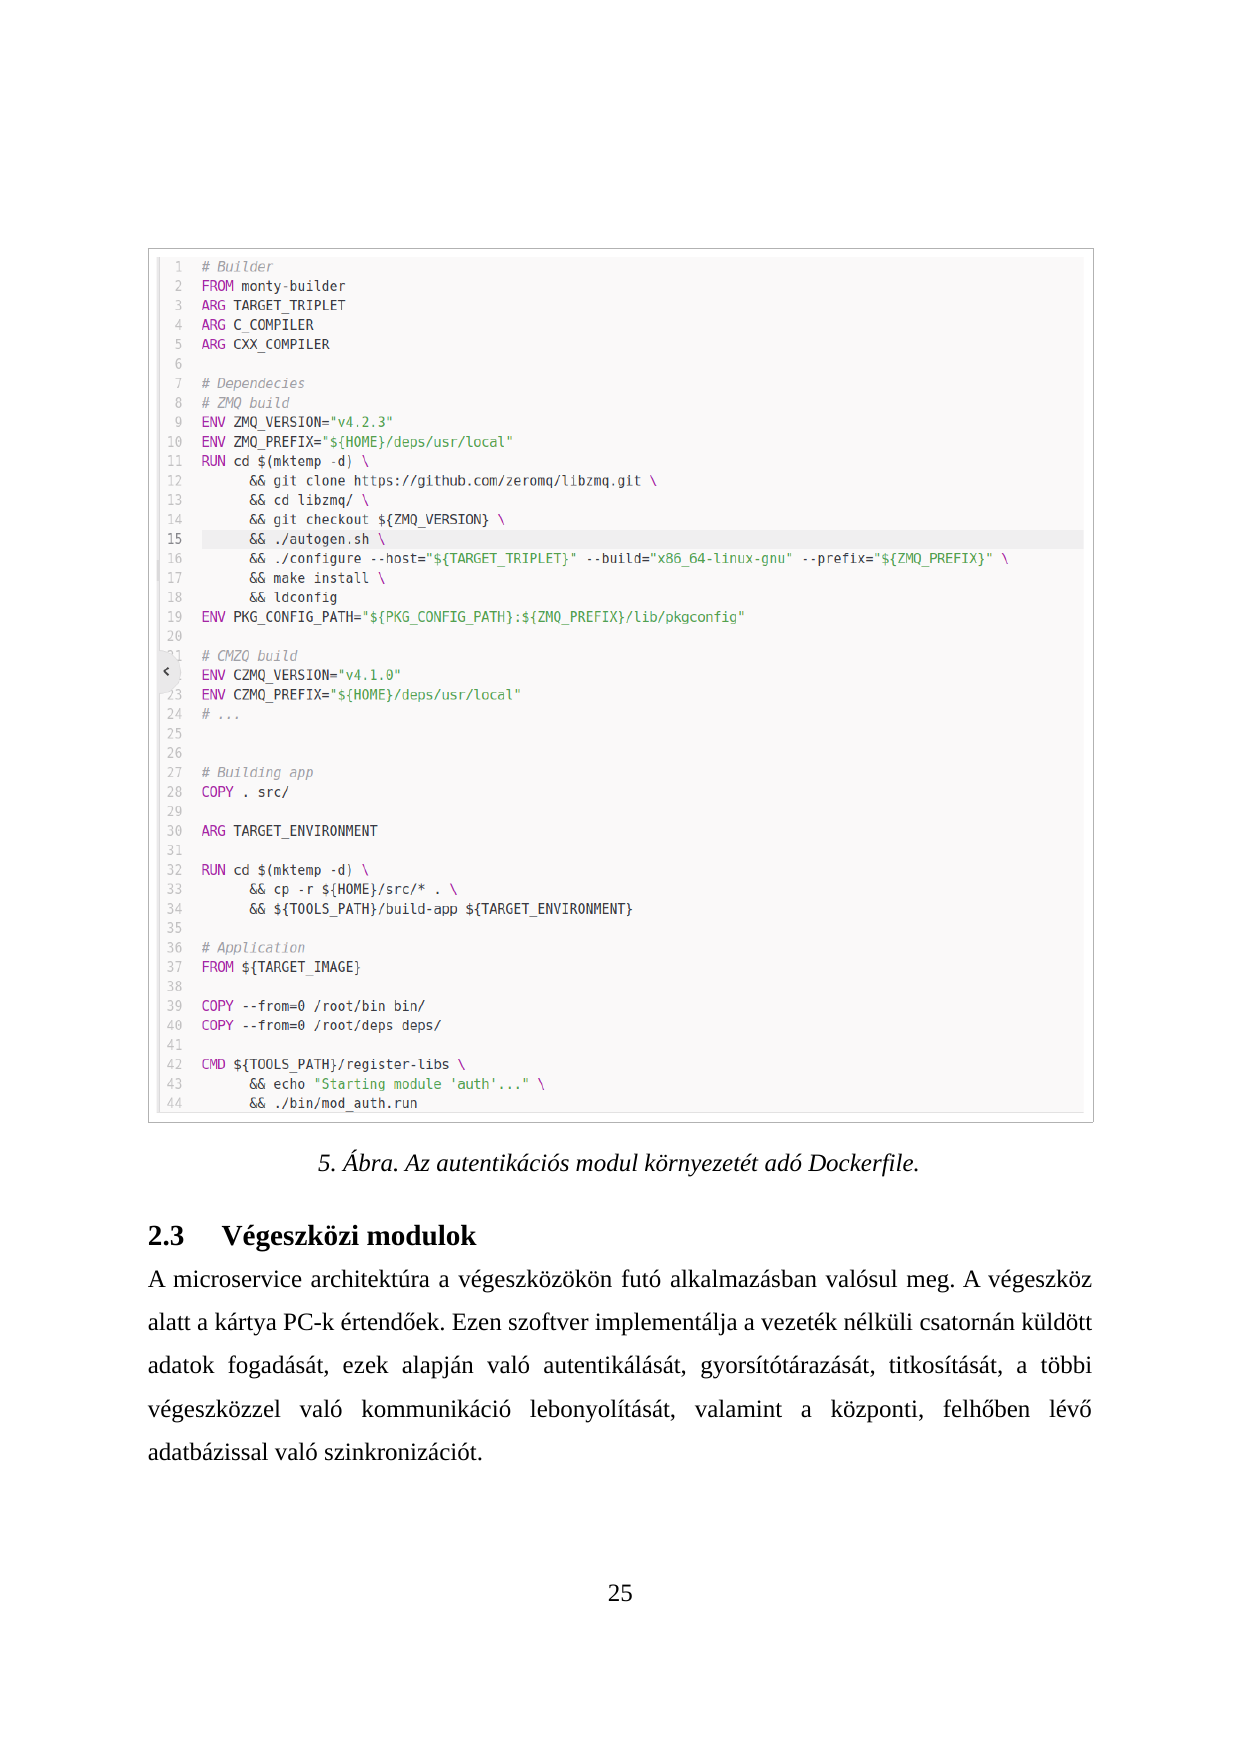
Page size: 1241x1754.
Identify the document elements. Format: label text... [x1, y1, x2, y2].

text 5. Ábra. Az autentikációs modul környezetét adó Dockerfile. [148, 1123, 1093, 1177]
text [148, 236, 1093, 248]
text A microservice architektúra a végeszközökön futó alkalmazásban valósul meg. A végeszköz alatt a kártya PC-k értendőek. Ezen szoftver implementálja a vezeték nélküli csatornán küldött adatok fogadását, ezek alapján való autentikálását, gyorsítótárazását, titkosítását, a többi végeszközzel való kommunikáció lebonyolítását, valamint a központi, felhőben lévő adatbázissal való szinkronizációt. [148, 1264, 1093, 1466]
text [149, 249, 1093, 1122]
subtitle Végeszközi modulok [148, 1218, 1093, 1252]
picture [156, 257, 1084, 1113]
